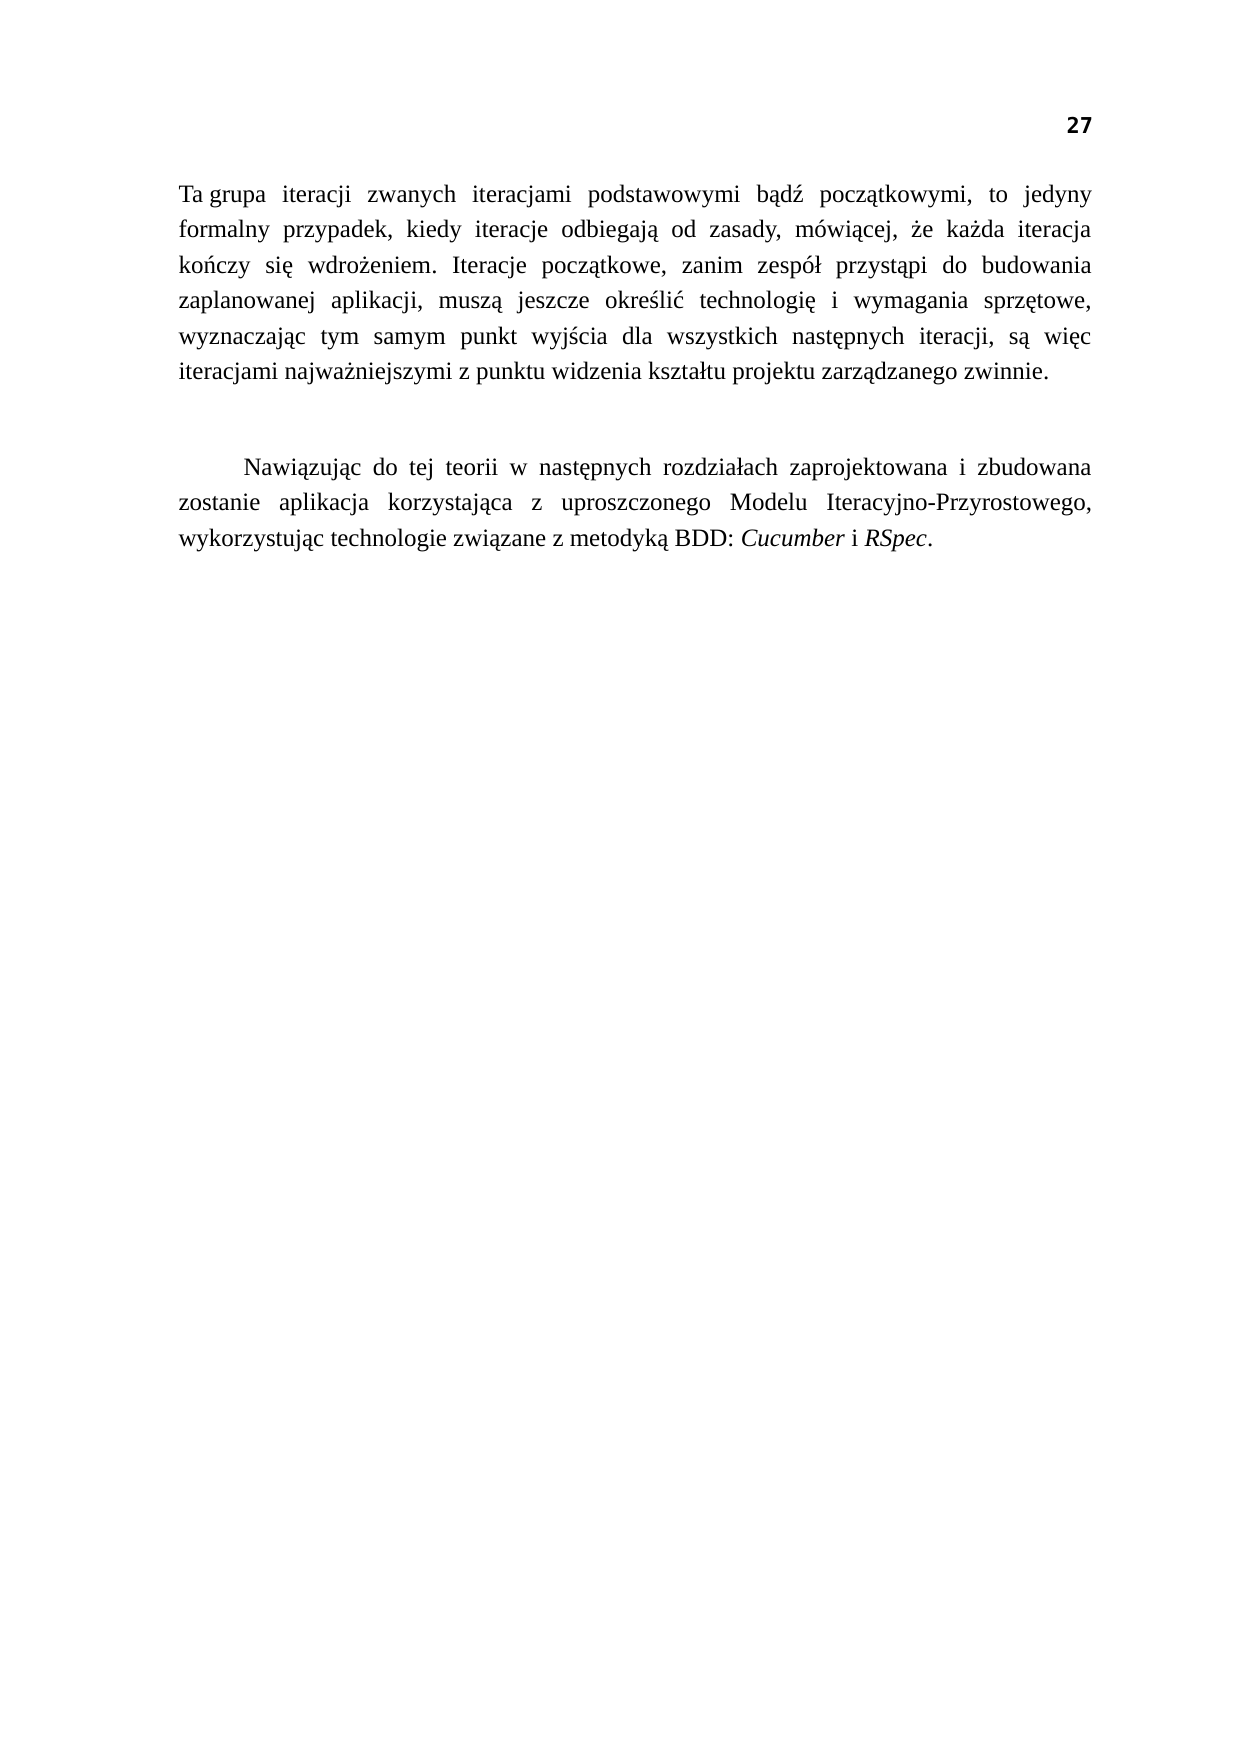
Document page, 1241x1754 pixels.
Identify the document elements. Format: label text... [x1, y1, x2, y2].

text Ta grupa iteracji zwanych iteracjami podstawowymi bądź początkowymi, to jedyny formalny przypadek, kiedy iteracje odbiegają od zasady, mówiącej, że każda iteracja kończy się wdrożeniem. Iteracje początkowe, zanim zespół przystąpi do budowania zaplanowanej aplikacji, muszą jeszcze określić technologię i wymagania sprzętowe, wyznaczając tym samym punkt wyjścia dla wszystkich następnych iteracji, są więc iteracjami najważniejszymi z punktu widzenia kształtu projektu zarządzanego zwinnie. [178, 174, 1093, 387]
text Nawiązując do tej teorii w następnych rozdziałach zaprojektowana i zbudowana zostanie aplikacja korzystająca z uproszczonego Modelu Iteracyjno-Przyrostowego, wykorzystując technologie związane z metodyką BDD: Cucumber i RSpec. [178, 447, 1093, 553]
